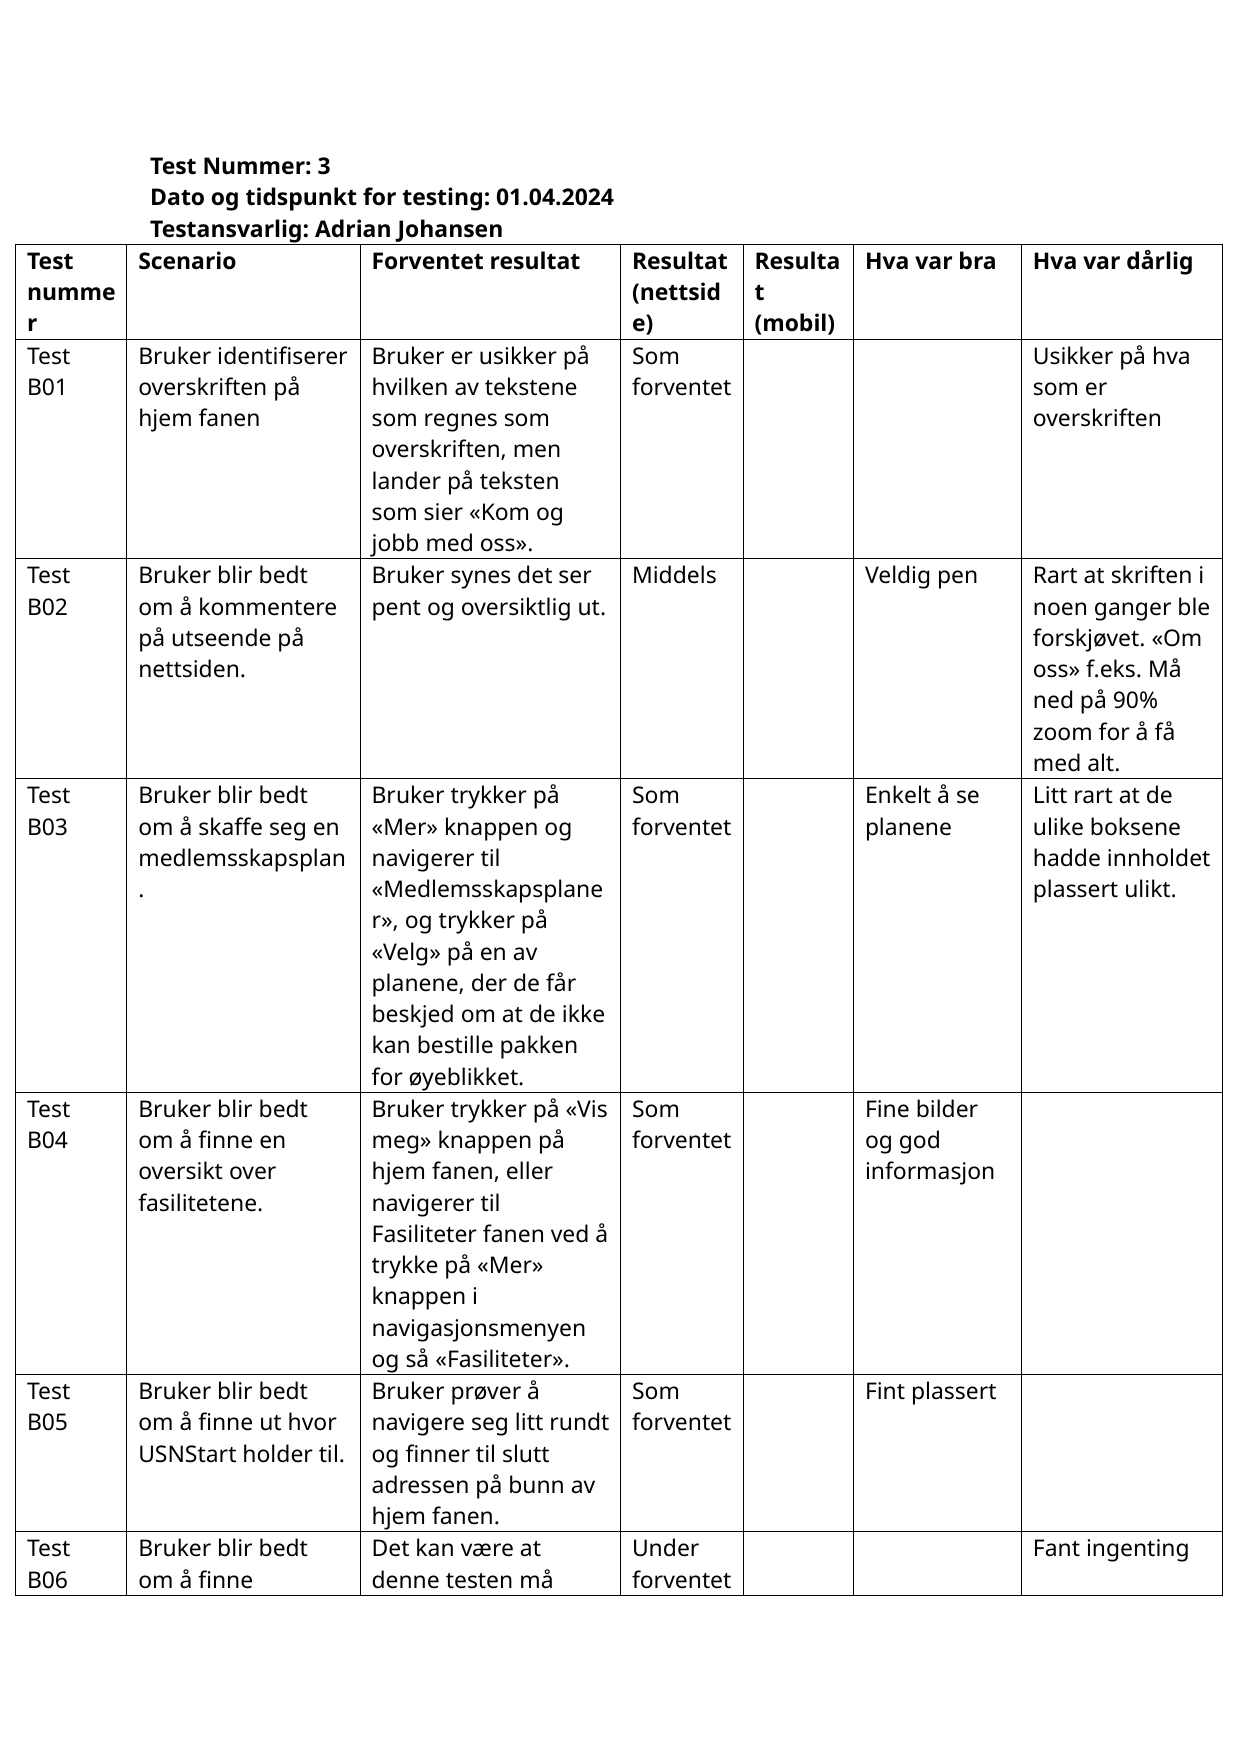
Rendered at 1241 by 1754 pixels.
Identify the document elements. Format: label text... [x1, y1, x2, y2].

table_cell Bruker prøver å navigere seg litt rundt og finner til slutt adressen på bunn av hjem fanen. [361, 1375, 620, 1531]
table_cell Som forventet [621, 779, 743, 1092]
table_cell Bruker blir bedt om å finne en oversikt over fasilitetene. [127, 1093, 360, 1374]
table_cell Bruker identifiserer overskriften på hjem fanen [127, 340, 360, 558]
table_cell Fine bilder og god informasjon [854, 1093, 1021, 1374]
table_cell [744, 559, 853, 778]
table_header Hva var bra [854, 245, 1021, 338]
table_cell Bruker blir bedt om å finne ut hvor USNStart holder til. [127, 1375, 360, 1531]
table_cell [744, 340, 853, 558]
text Testansvarlig: Adrian Johansen [150, 212, 1090, 244]
text Dato og tidspunkt for testing: 01.04.2024 [150, 181, 1090, 212]
table_cell Bruker trykker på «Mer» knappen og navigerer til «Medlemsskapsplaner», og trykker på «Velg» på en av planene, der de får beskjed om at de ikke kan bestille pakken for øyeblikket. [361, 779, 620, 1092]
table_header Resultat (mobil) [744, 245, 853, 338]
table_cell Bruker blir bedt om å kommentere på utseende på nettsiden. [127, 559, 360, 778]
table_cell [744, 1093, 853, 1374]
table_cell Under forventet [621, 1532, 743, 1595]
table_cell Veldig pen [854, 559, 1021, 778]
table_cell [1022, 1375, 1222, 1531]
table_cell Test B06 [16, 1532, 126, 1595]
table_cell Bruker blir bedt om å finne [127, 1532, 360, 1595]
table_cell Test B03 [16, 779, 126, 1092]
table_cell Test B05 [16, 1375, 126, 1531]
text Test Nummer: 3 [150, 150, 1090, 181]
table_cell Middels [621, 559, 743, 778]
table_cell [854, 340, 1021, 558]
table_cell Usikker på hva som er overskriften [1022, 340, 1222, 558]
table_cell Fant ingenting [1022, 1532, 1222, 1595]
table_cell [744, 779, 853, 1092]
table_cell Som forventet [621, 1093, 743, 1374]
table_cell Bruker synes det ser pent og oversiktlig ut. [361, 559, 620, 778]
table_cell Det kan være at denne testen må [361, 1532, 620, 1595]
table_cell Bruker trykker på «Vis meg» knappen på hjem fanen, eller navigerer til Fasiliteter fanen ved å trykke på «Mer» knappen i navigasjonsmenyen og så «Fasiliteter». [361, 1093, 620, 1374]
table_cell Rart at skriften i noen ganger ble forskjøvet. «Om oss» f.eks. Må ned på 90% zoom for å få med alt. [1022, 559, 1222, 778]
table_header Hva var dårlig [1022, 245, 1222, 338]
table_cell Enkelt å se planene [854, 779, 1021, 1092]
table_header Forventet resultat [361, 245, 620, 338]
table_cell [744, 1375, 853, 1531]
table_cell Som forventet [621, 1375, 743, 1531]
table_cell Fint plassert [854, 1375, 1021, 1531]
table_cell Test B01 [16, 340, 126, 558]
table_header Scenario [127, 245, 360, 338]
table_cell [854, 1532, 1021, 1595]
table_cell Test B02 [16, 559, 126, 778]
table_cell Bruker blir bedt om å skaffe seg en medlemsskapsplan. [127, 779, 360, 1092]
table_header Test nummer [16, 245, 126, 338]
table_cell Bruker er usikker på hvilken av tekstene som regnes som overskriften, men lander på teksten som sier «Kom og jobb med oss». [361, 340, 620, 558]
table_cell Test B04 [16, 1093, 126, 1374]
table_cell Som forventet [621, 340, 743, 558]
table_cell Litt rart at de ulike boksene hadde innholdet plassert ulikt. [1022, 779, 1222, 1092]
table_header Resultat (nettside) [621, 245, 743, 338]
table_cell [744, 1532, 853, 1595]
table_cell [1022, 1093, 1222, 1374]
